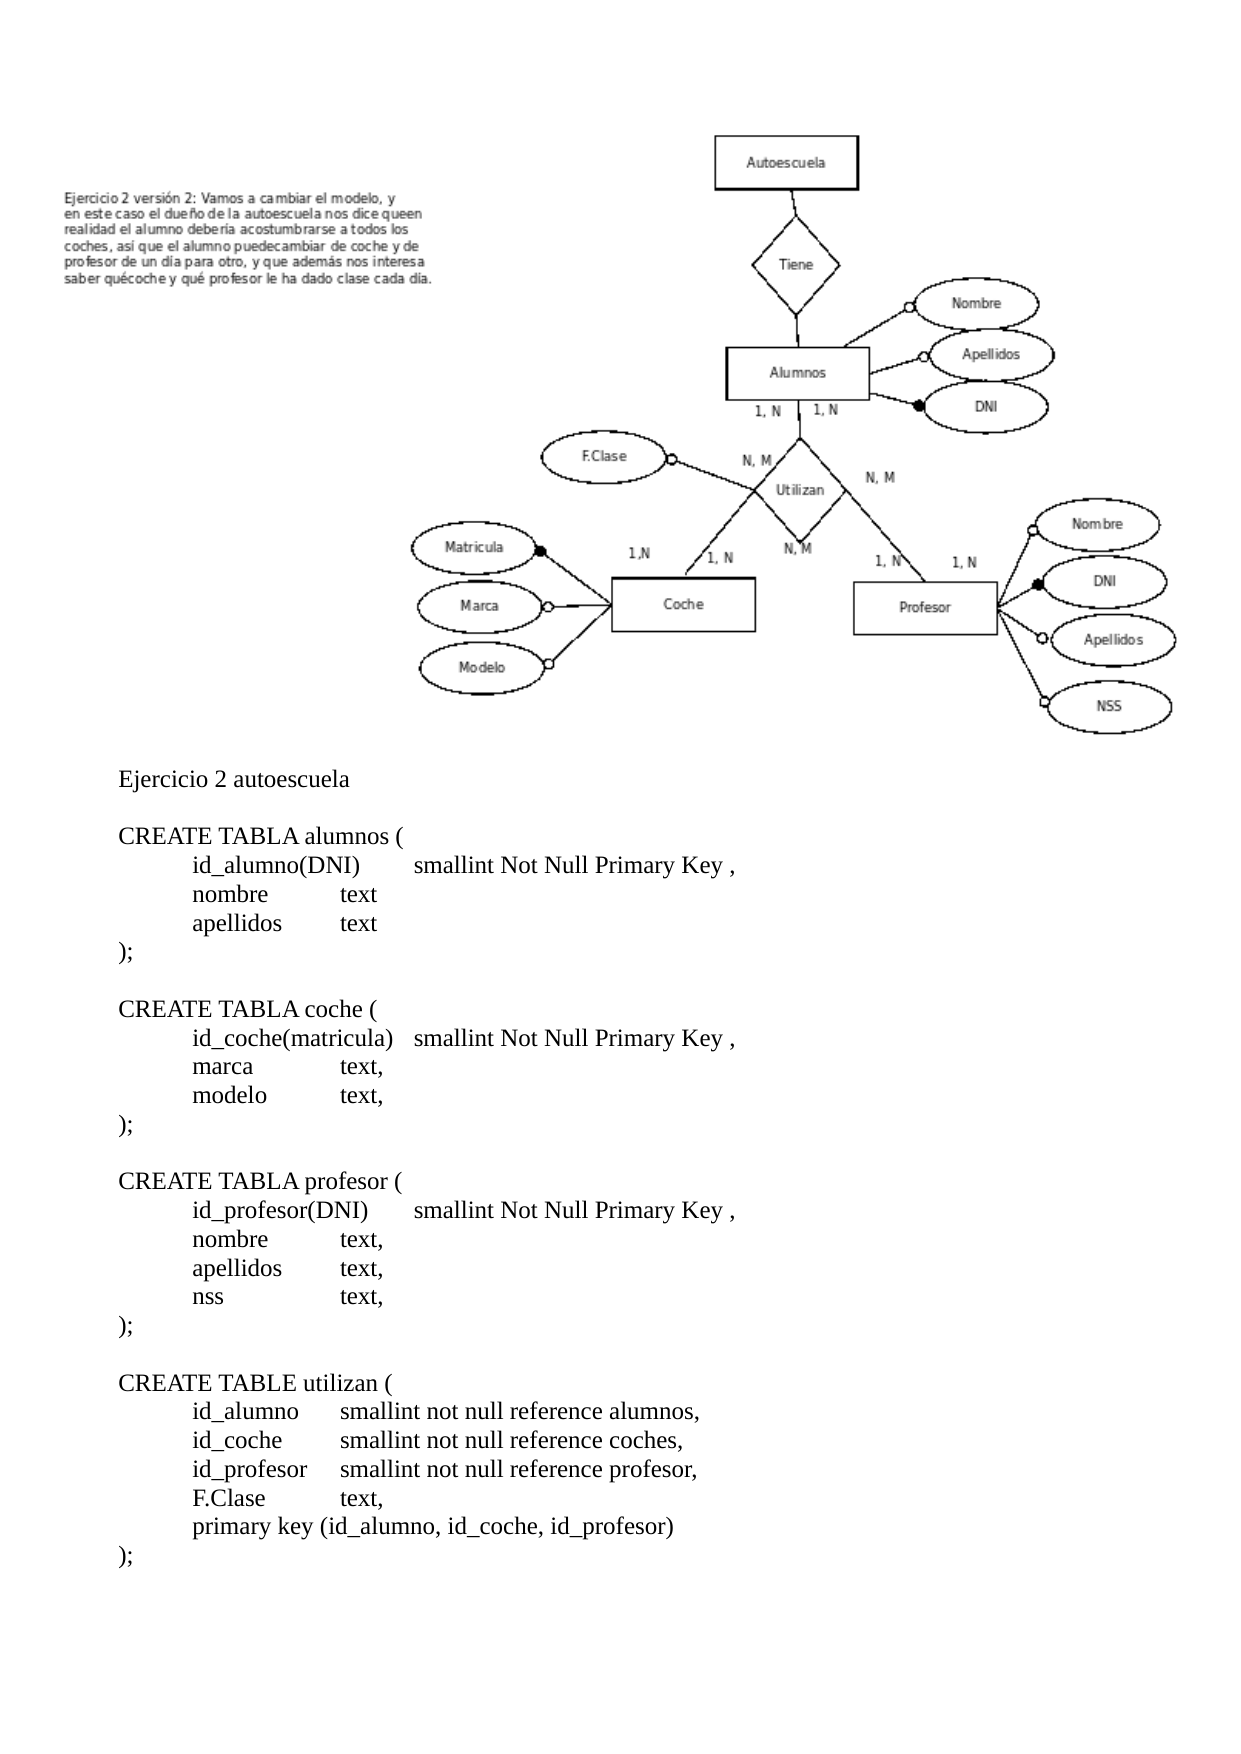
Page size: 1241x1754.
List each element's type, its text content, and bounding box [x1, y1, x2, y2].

text nombre text, [118, 1224, 1122, 1253]
text id_coche(matricula) smallint Not Null Primary Key , [118, 1023, 1122, 1051]
text id_alumno smallint not null reference alumnos, [118, 1396, 1122, 1425]
text Ejercicio 2 autoescuela [118, 764, 1122, 793]
text id_coche smallint not null reference coches, [118, 1425, 1122, 1454]
text F.Clase text, [118, 1483, 1122, 1511]
text id_alumno(DNI) smallint Not Null Primary Key , [118, 850, 1122, 879]
text ); [118, 1540, 1122, 1569]
text CREATE TABLA alumnos ( [118, 821, 1122, 850]
text id_profesor(DNI) smallint Not Null Primary Key , [118, 1195, 1122, 1224]
text CREATE TABLA coche ( [118, 994, 1122, 1023]
text id_profesor smallint not null reference profesor, [118, 1454, 1122, 1483]
text apellidos text [118, 908, 1122, 936]
text apellidos text, [118, 1253, 1122, 1281]
text marca text, [118, 1051, 1122, 1080]
text primary key (id_alumno, id_coche, id_profesor) [118, 1511, 1122, 1540]
text ); [118, 1109, 1122, 1138]
text CREATE TABLA profesor ( [118, 1166, 1122, 1195]
text ); [118, 1310, 1122, 1339]
text nss text, [118, 1281, 1122, 1310]
text modelo text, [118, 1080, 1122, 1109]
text CREATE TABLE utilizan ( [118, 1368, 1122, 1396]
text nombre text [118, 879, 1122, 908]
text ); [118, 936, 1122, 965]
